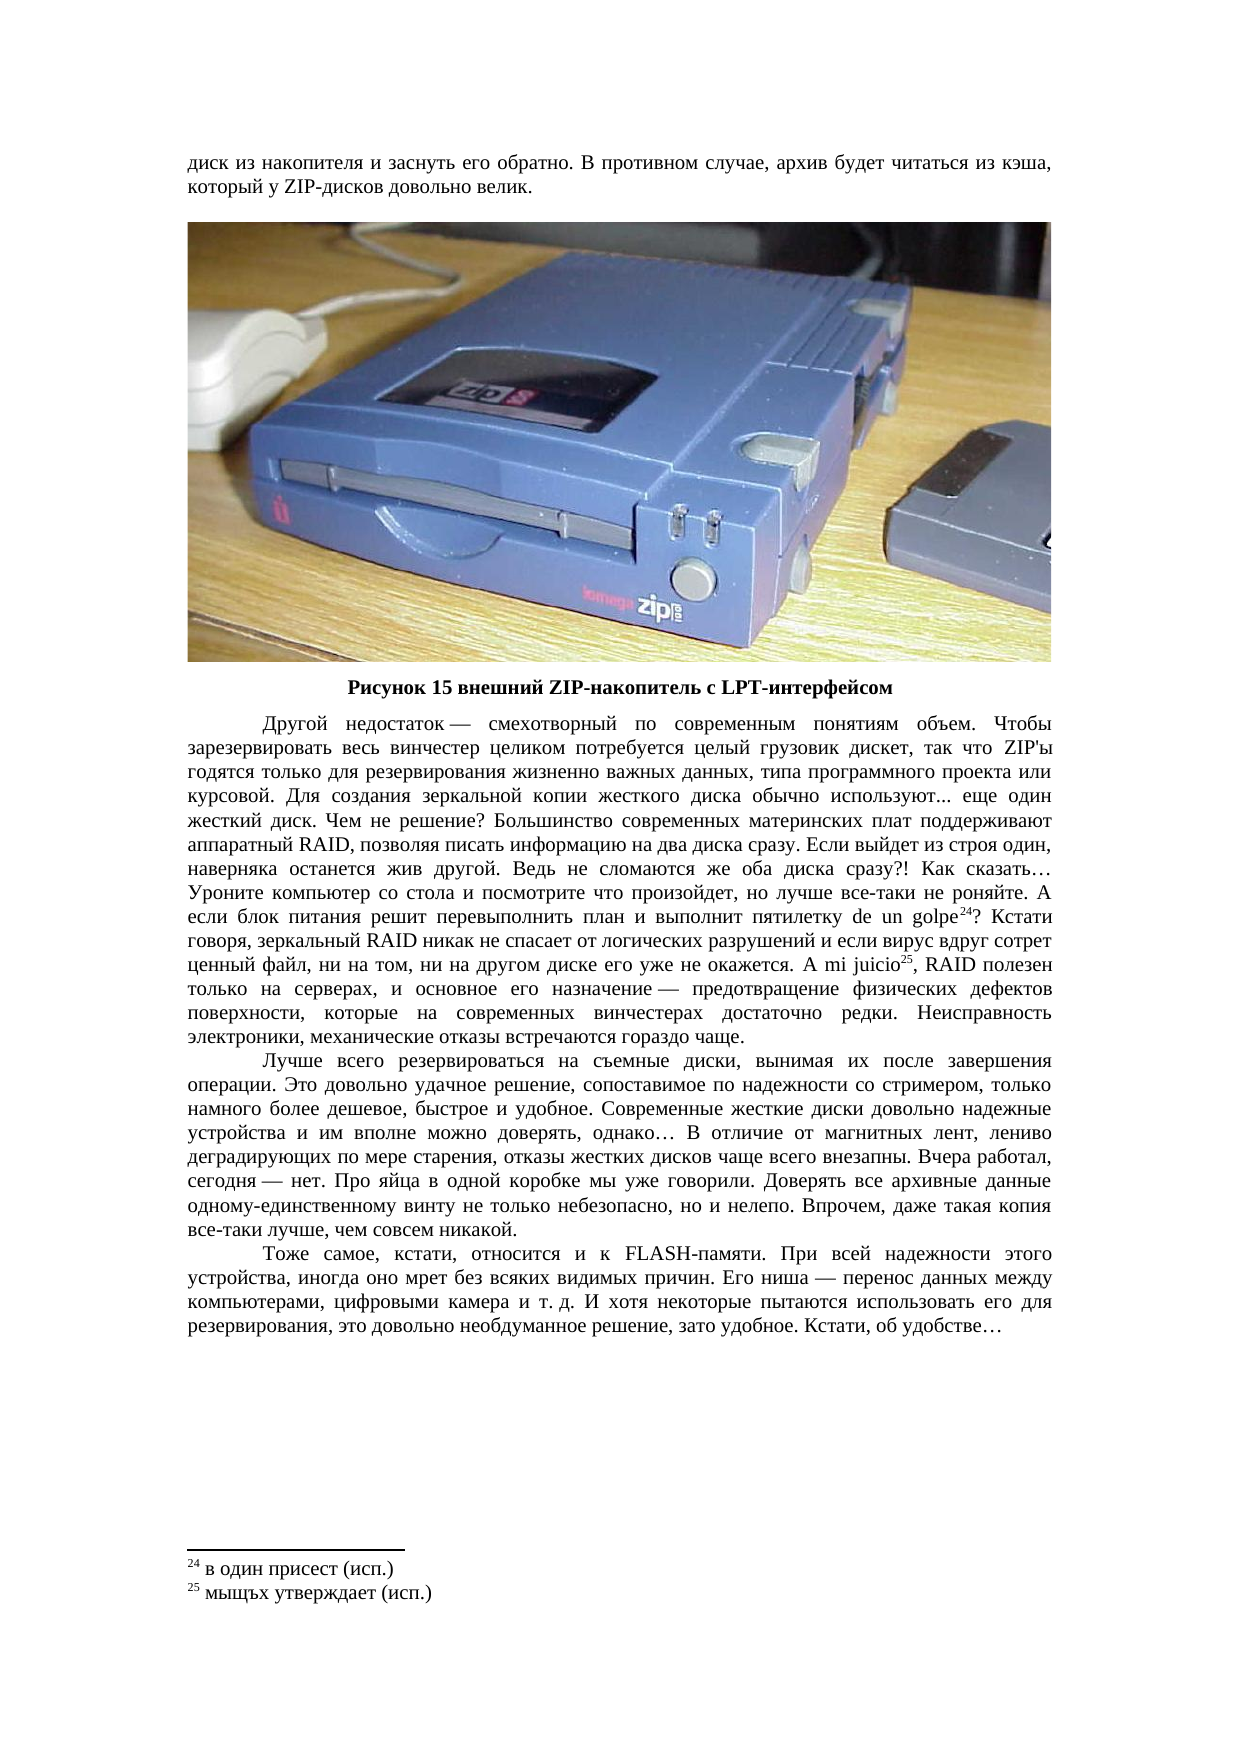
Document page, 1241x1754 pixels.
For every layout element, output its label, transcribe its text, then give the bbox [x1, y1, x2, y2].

text Другой недостаток — смехотворный по современным понятиям объем. Чтобы зарезервировать весь винчестер целиком потребуется целый грузовик дискет, так что ZIP'ы годятся только для резервирования жизненно важных данных, типа программного проекта или курсовой. Для создания зеркальной копии жесткого диска обычно используют... еще один жесткий диск. Чем не решение? Большинство современных материнских плат поддерживают аппаратный RAID, позволяя писать информацию на два диска сразу. Если выйдет из строя один, наверняка останется жив другой. Ведь не сломаются же оба диска сразу?! Как сказать… Уроните компьютер со стола и посмотрите что произойдет, но лучше все-таки не роняйте. А если блок питания решит перевыполнить план и выполнит пятилетку de un golpe? Кстати говоря, зеркальный RAID никак не спасает от логических разрушений и если вирус вдруг сотрет ценный файл, ни на том, ни на другом диске его уже не окажется. A mi juicio, RAID полезен только на серверах, и основное его назначение — предотвращение физических дефектов поверхности, которые на современных винчестерах достаточно редки. Неисправность электроники, механические отказы встречаются гораздо чаще. [187, 711, 1053, 1048]
text Лучше всего резервироваться на съемные диски, вынимая их после завершения операции. Это довольно удачное решение, сопоставимое по надежности со стримером, только намного более дешевое, быстрое и удобное. Современные жесткие диски довольно надежные устройства и им вполне можно доверять, однако… В отличие от магнитных лент, лениво деградирующих по мере старения, отказы жестких дисков чаще всего внезапны. Вчера работал, сегодня — нет. Про яйца в одной коробке мы уже говорили. Доверять все архивные данные одному-единственному винту не только небезопасно, но и нелепо. Впрочем, даже такая копия все-таки лучше, чем совсем никакой. [187, 1048, 1053, 1241]
text мыщъх утверждает (исп.) [187, 1580, 1053, 1604]
text Рисунок 15 внешний ZIP-накопитель с LPT-интерфейсом [187, 675, 1053, 699]
text диск из накопителя и заснуть его обратно. В противном случае, архив будет читаться из кэша, который у ZIP-дисков довольно велик. [187, 150, 1053, 198]
text в один присест (исп.) [187, 1556, 1053, 1580]
text Тоже самое, кстати, относится и к FLASH-памяти. При всей надежности этого устройства, иногда оно мрет без всяких видимых причин. Его ниша — перенос данных между компьютерами, цифровыми камера и т. д. И хотя некоторые пытаются использовать его для резервирования, это довольно необдуманное решение, зато удобное. Кстати, об удобстве… [187, 1241, 1053, 1337]
picture [187, 222, 1052, 662]
